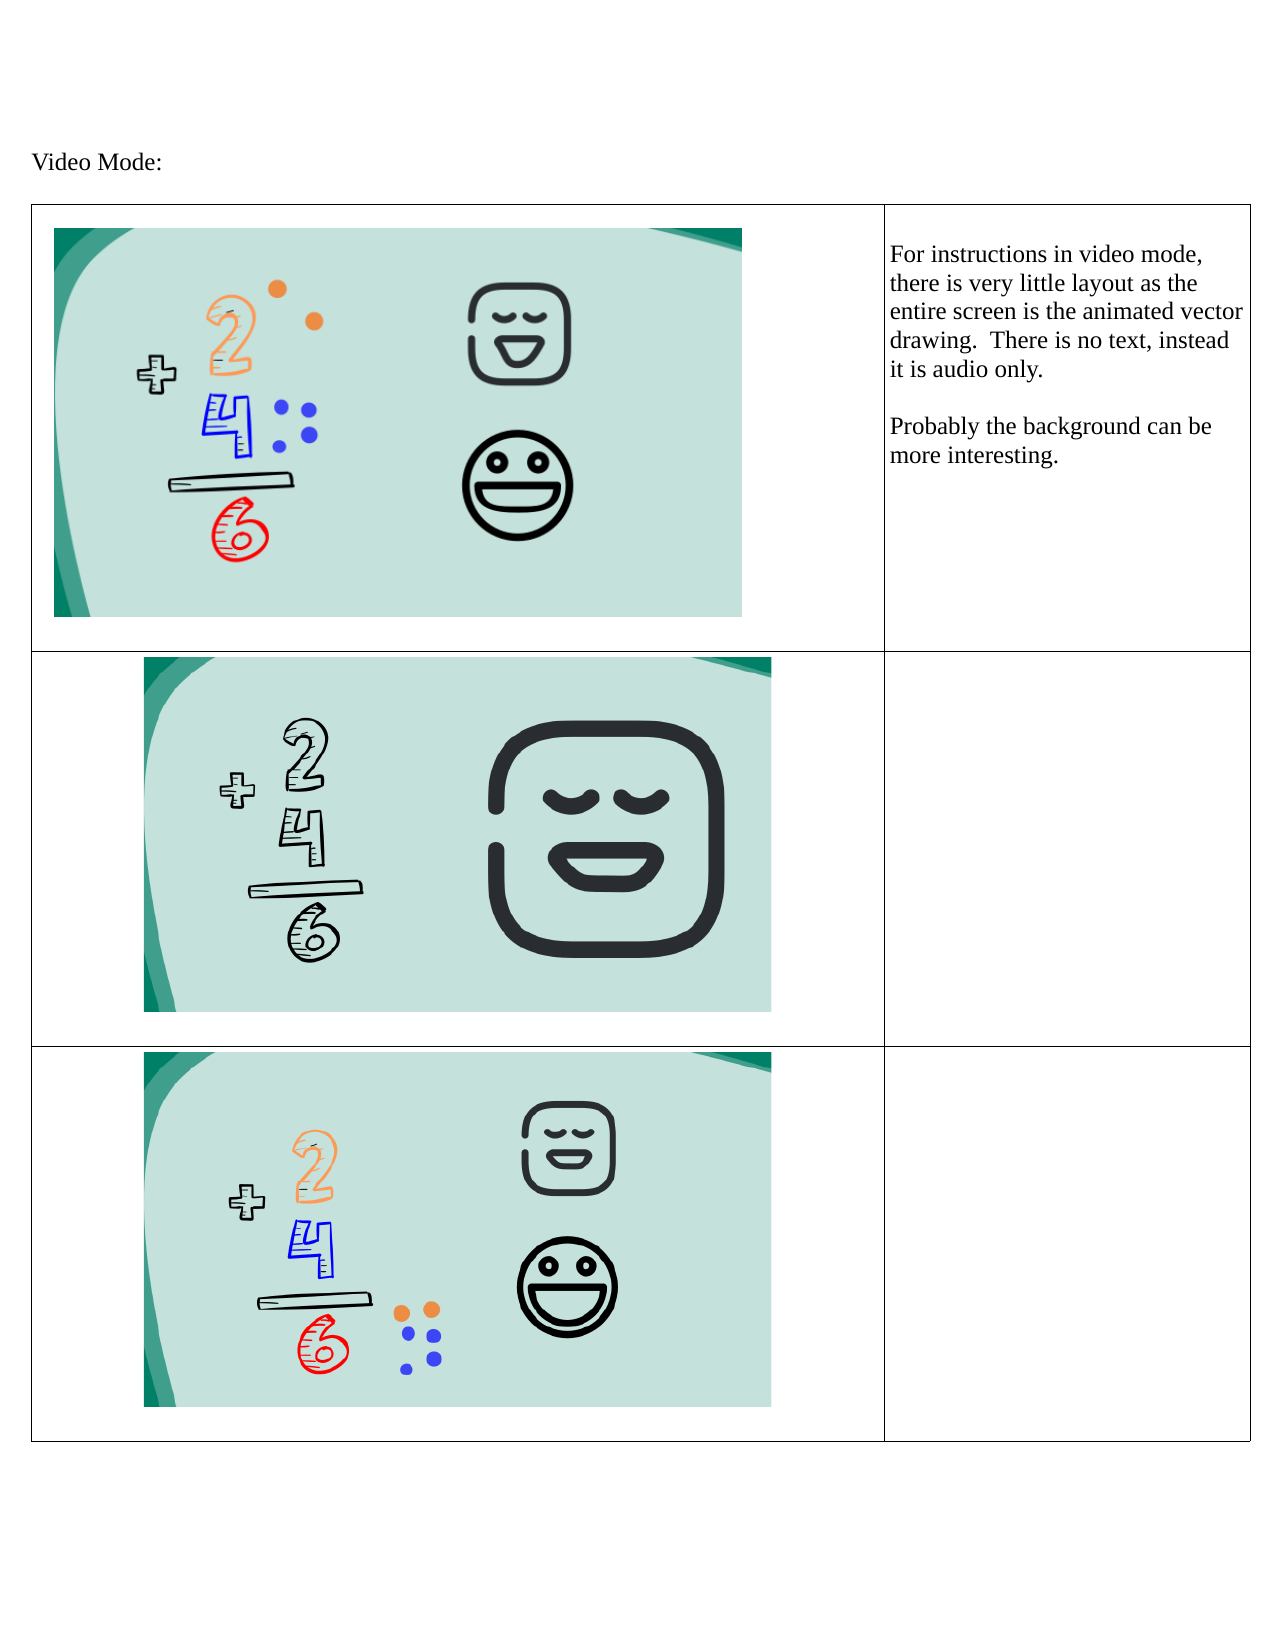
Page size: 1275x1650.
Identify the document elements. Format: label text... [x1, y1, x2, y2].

table_header [32, 205, 884, 651]
picture [54, 228, 742, 617]
table_header For instructions in video mode, there is very little layout as the entire screen is the animated vector drawing. There is no text, instead it is audio only. Probably the background can be more interesting. [885, 205, 1250, 651]
text Video Mode: [31, 147, 1250, 176]
table_cell [885, 1047, 1250, 1441]
picture [143, 1052, 772, 1407]
picture [143, 657, 772, 1012]
table_cell [32, 1047, 884, 1441]
table_cell [32, 652, 884, 1046]
table_cell [885, 652, 1250, 1046]
